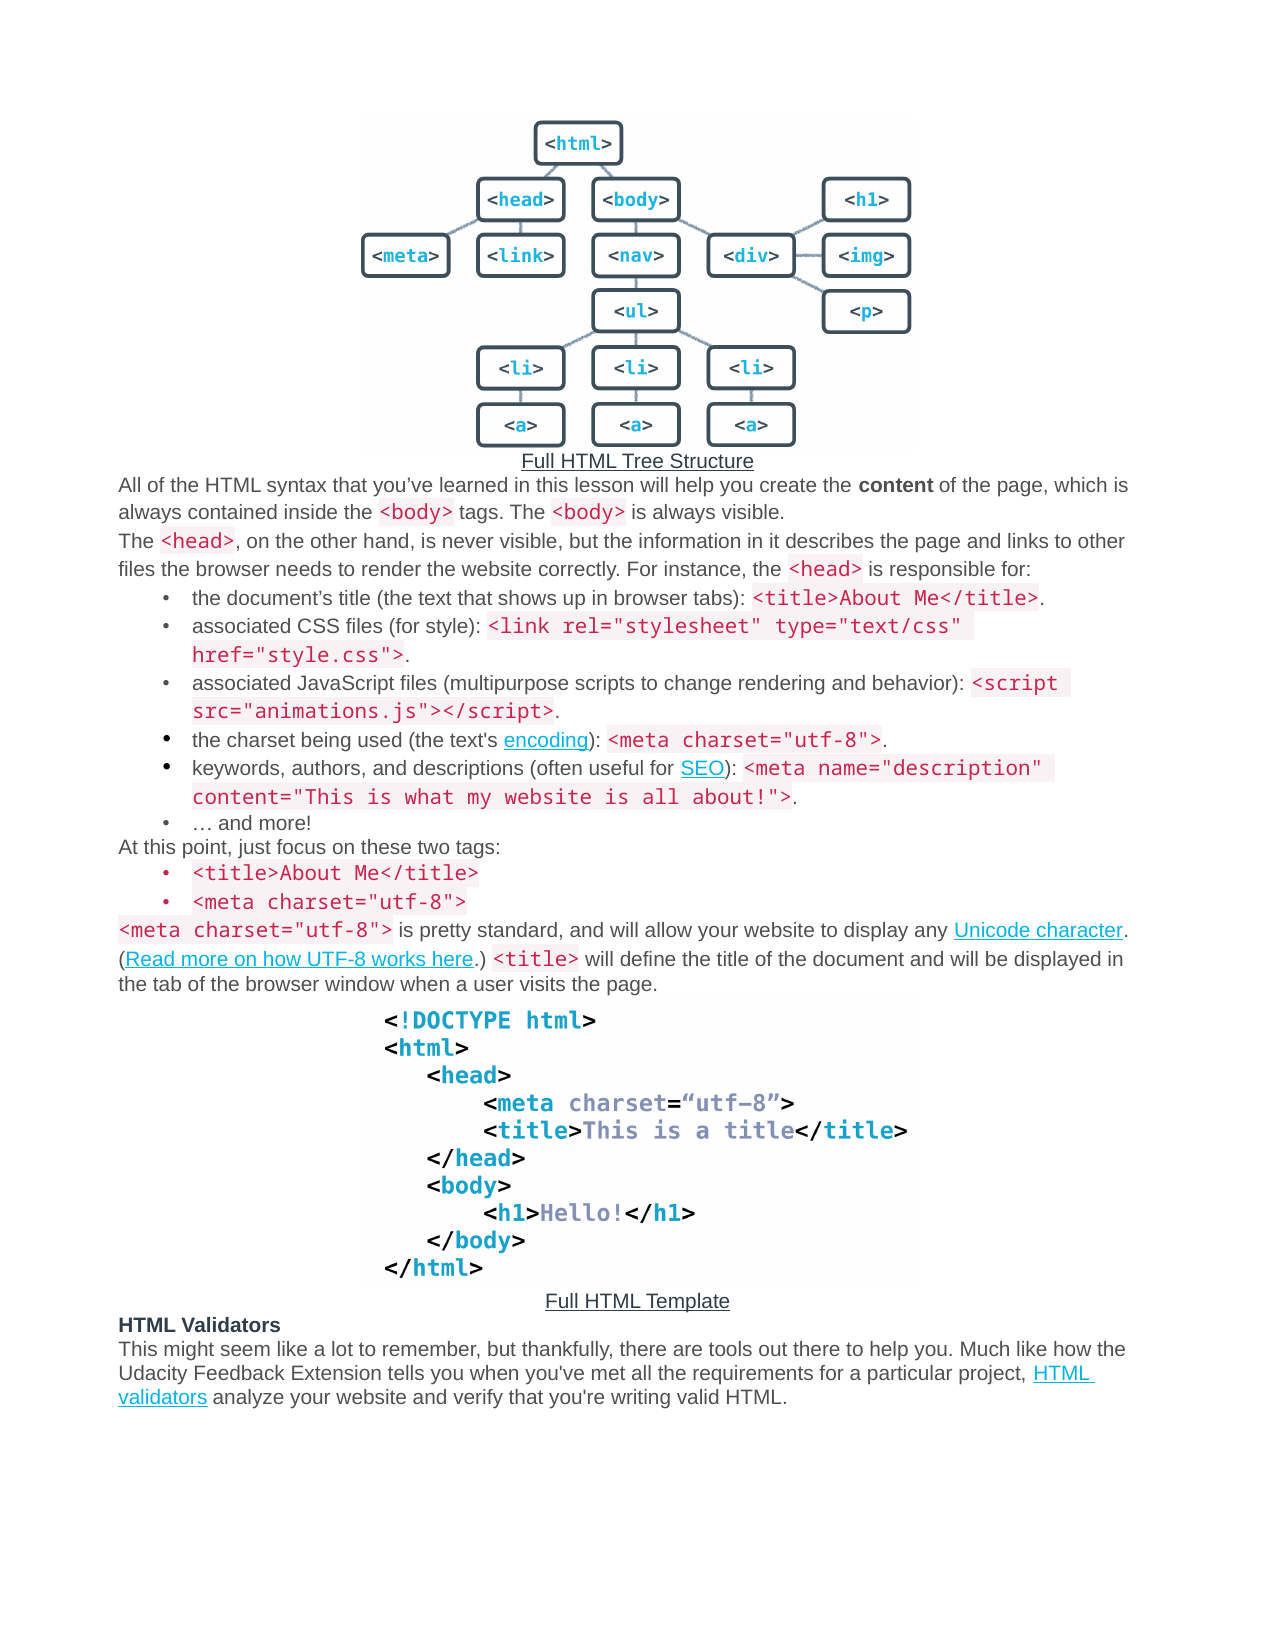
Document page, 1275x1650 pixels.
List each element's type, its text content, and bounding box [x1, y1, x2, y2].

text All of the HTML syntax that you’ve learned in this lesson will help you create the content of the page, which is always contained inside the <body> tags. The <body> is always visible. [118, 473, 1157, 526]
list … and more! [162, 810, 1157, 834]
list the document’s title (the text that shows up in browser tabs): <title>About Me</title>. [162, 583, 1157, 611]
picture [358, 118, 917, 450]
text <meta charset="utf-8"> is pretty standard, and will allow your website to display any Unicode character. (Read more on how UTF-8 works here.) <title> will define the title of the document and will be displayed in the tab of the browser window when a user visits the page. [118, 915, 1157, 996]
list associated JavaScript files (multipurpose scripts to change rendering and behavior): <script src="animations.js"></script>. [162, 668, 1157, 725]
list <title>About Me</title> [162, 858, 1157, 887]
list <meta charset="utf-8"> [162, 887, 1157, 915]
text Full HTML Tree Structure [118, 449, 1157, 473]
text The <head>, on the other hand, is never visible, but the information in it describes the page and links to other files the browser needs to render the website correctly. For instance, the <head> is responsible for: [118, 526, 1157, 583]
picture [358, 996, 917, 1289]
text This might seem like a lot to remember, but thankfully, there are tools out there to help you. Much like how the Udacity Feedback Extension tells you when you've met all the requirements for a particular project, HTML validators analyze your website and verify that you're writing valid HTML. [118, 1337, 1157, 1409]
subtitle HTML Validators [118, 1313, 1157, 1337]
text Full HTML Template [118, 1289, 1157, 1313]
list keywords, authors, and descriptions (often useful for SEO): <meta name="description" content="This is what my website is all about!">. [162, 753, 1157, 810]
list associated CSS files (for style): <link rel="stylesheet" type="text/css" href="style.css">. [162, 611, 1157, 668]
text At this point, just focus on these two tags: [118, 834, 1157, 858]
list the charset being used (the text's encoding): <meta charset="utf-8">. [162, 725, 1157, 753]
